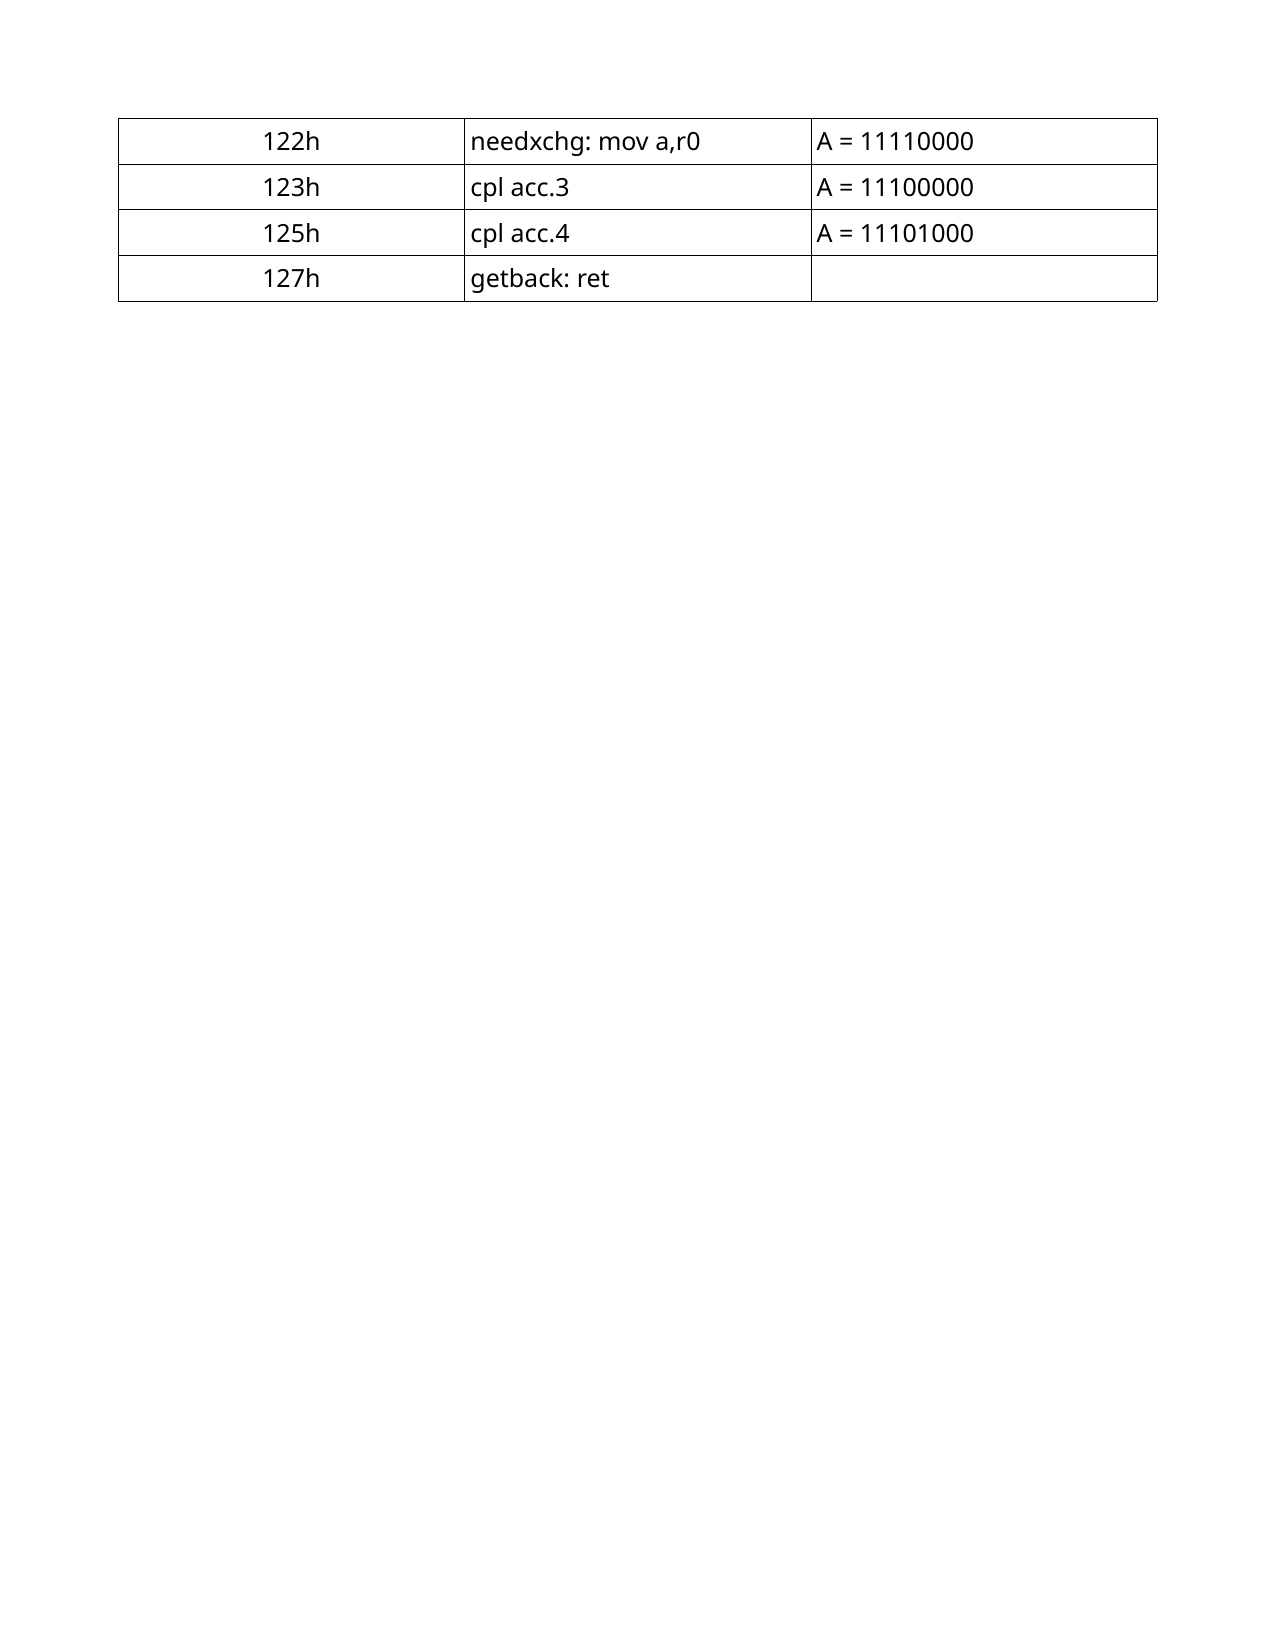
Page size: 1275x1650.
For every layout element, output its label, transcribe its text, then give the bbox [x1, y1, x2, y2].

table_cell cpl acc.3 [465, 165, 811, 209]
table_cell [812, 256, 1157, 301]
table_cell cpl acc.4 [465, 210, 811, 255]
table_cell 127h [119, 256, 464, 301]
table_cell A = 11110000 [812, 119, 1157, 164]
table_cell 123h [119, 165, 464, 209]
table_cell 122h [119, 119, 464, 164]
table_cell A = 11101000 [812, 210, 1157, 255]
table_cell needxchg: mov a,r0 [465, 119, 811, 164]
table_cell getback: ret [465, 256, 811, 301]
table_cell 125h [119, 210, 464, 255]
table_cell A = 11100000 [812, 165, 1157, 209]
